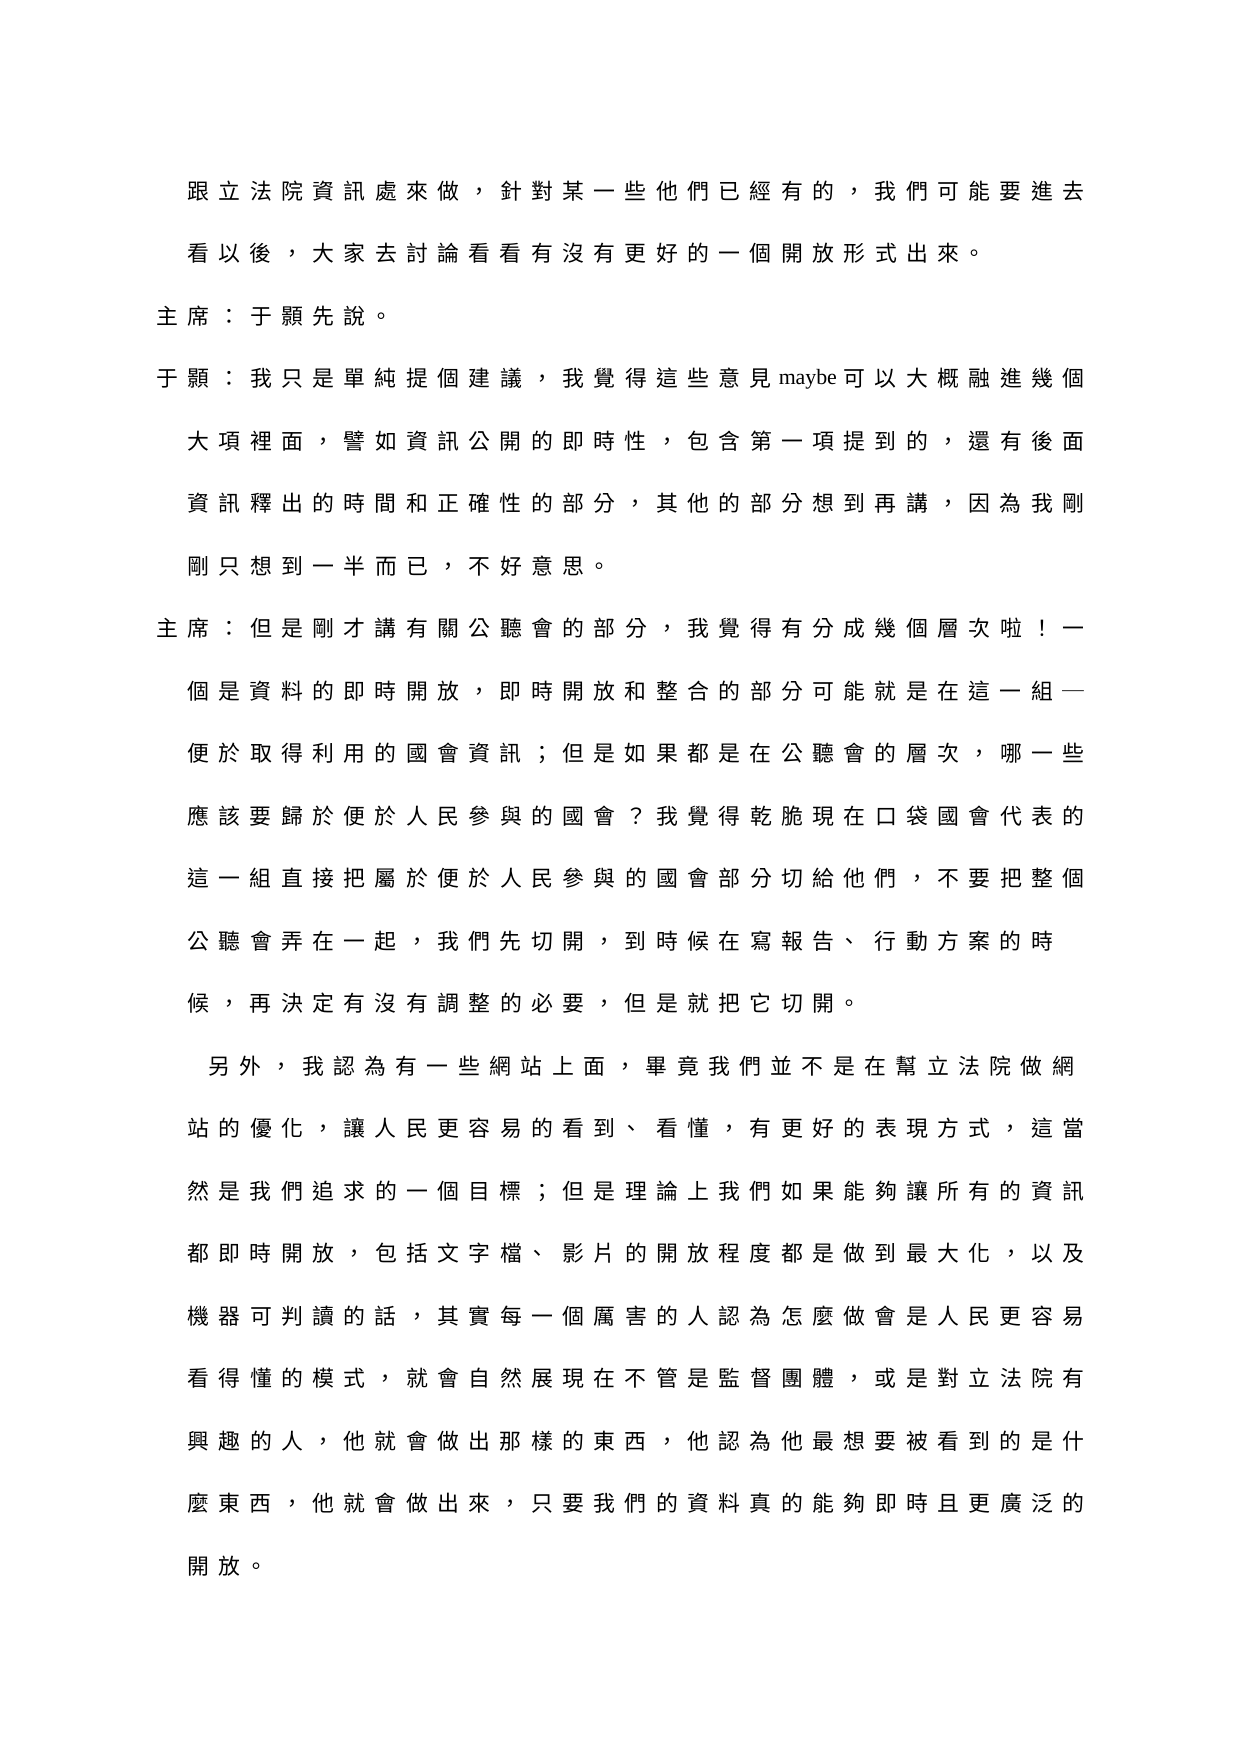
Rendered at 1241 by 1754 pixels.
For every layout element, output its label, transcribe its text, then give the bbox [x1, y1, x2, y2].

text 于顥：我只是單純提個建議，我覺得這些意見maybe可以大概融進幾個大項裡面，譬如資訊公開的即時性，包含第一項提到的，還有後面資訊釋出的時間和正確性的部分，其他的部分想到再講，因為我剛剛只想到一半而已，不好意思。 [151, 346, 1089, 596]
text 主席：于顥先說。 [151, 283, 1089, 346]
text 另外，我認為有一些網站上面，畢竟我們並不是在幫立法院做網站的優化，讓人民更容易的看到、看懂，有更好的表現方式，這當然是我們追求的一個目標；但是理論上我們如果能夠讓所有的資訊都即時開放，包括文字檔、影片的開放程度都是做到最大化，以及機器可判讀的話，其實每一個厲害的人認為怎麼做會是人民更容易看得懂的模式，就會自然展現在不管是監督團體，或是對立法院有興趣的人，他就會做出那樣的東西，他認為他最想要被看到的是什麼東西，他就會做出來，只要我們的資料真的能夠即時且更廣泛的開放。 [173, 1033, 1089, 1596]
text 跟立法院資訊處來做，針對某一些他們已經有的，我們可能要進去看以後，大家去討論看看有沒有更好的一個開放形式出來。 [173, 158, 1089, 283]
text 主席：但是剛才講有關公聽會的部分，我覺得有分成幾個層次啦！一個是資料的即時開放，即時開放和整合的部分可能就是在這一組─便於取得利用的國會資訊；但是如果都是在公聽會的層次，哪一些應該要歸於便於人民參與的國會？我覺得乾脆現在口袋國會代表的這一組直接把屬於便於人民參與的國會部分切給他們，不要把整個公聽會弄在一起，我們先切開，到時候在寫報告、行動方案的時候，再決定有沒有調整的必要，但是就把它切開。 [151, 596, 1089, 1033]
